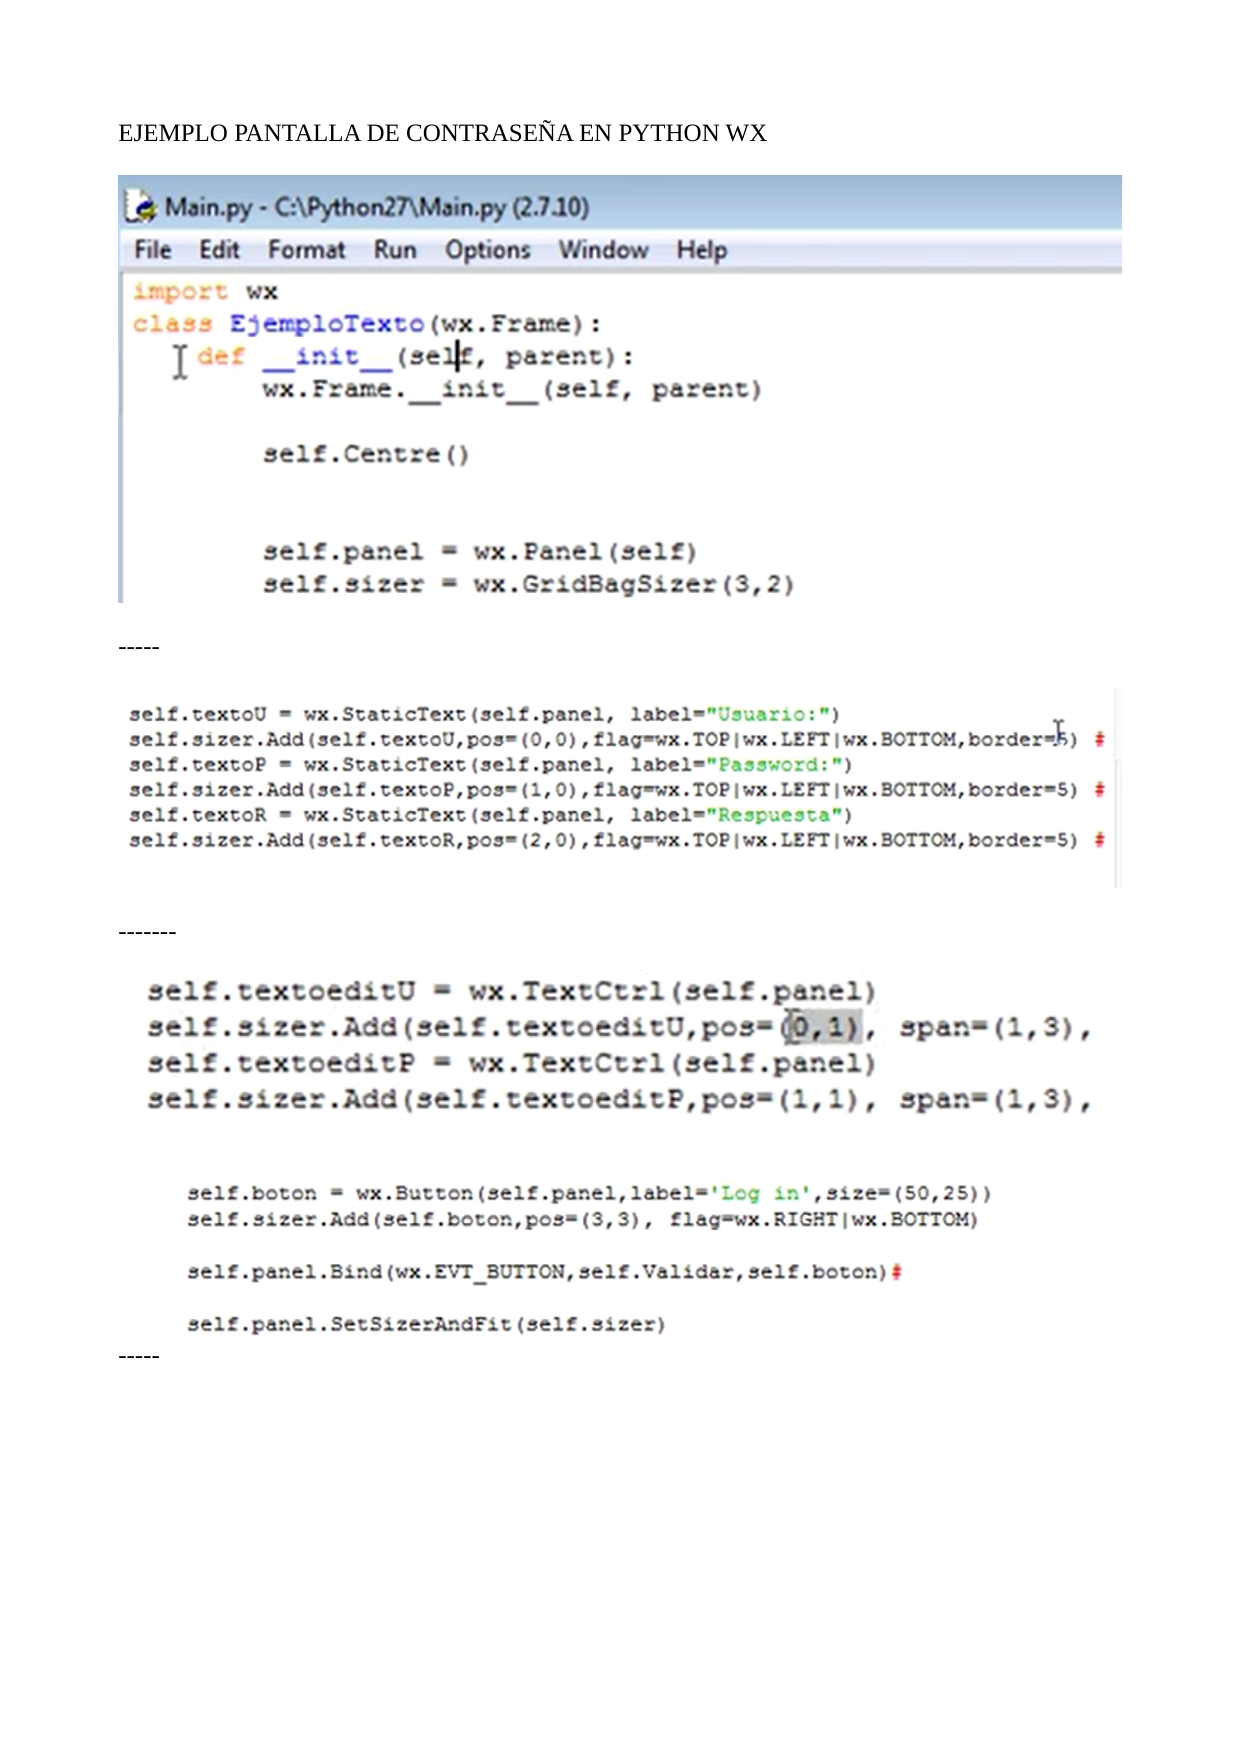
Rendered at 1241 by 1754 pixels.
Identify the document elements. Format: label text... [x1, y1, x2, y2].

text ----- [118, 631, 1122, 660]
picture [118, 688, 1123, 888]
text ----- [118, 1341, 1122, 1456]
text ------- [118, 888, 1122, 945]
picture [118, 175, 1123, 603]
picture [118, 1160, 1123, 1341]
picture [121, 945, 1119, 1132]
text EJEMPLO PANTALLA DE CONTRASEÑA EN PYTHON WX [118, 118, 1122, 147]
